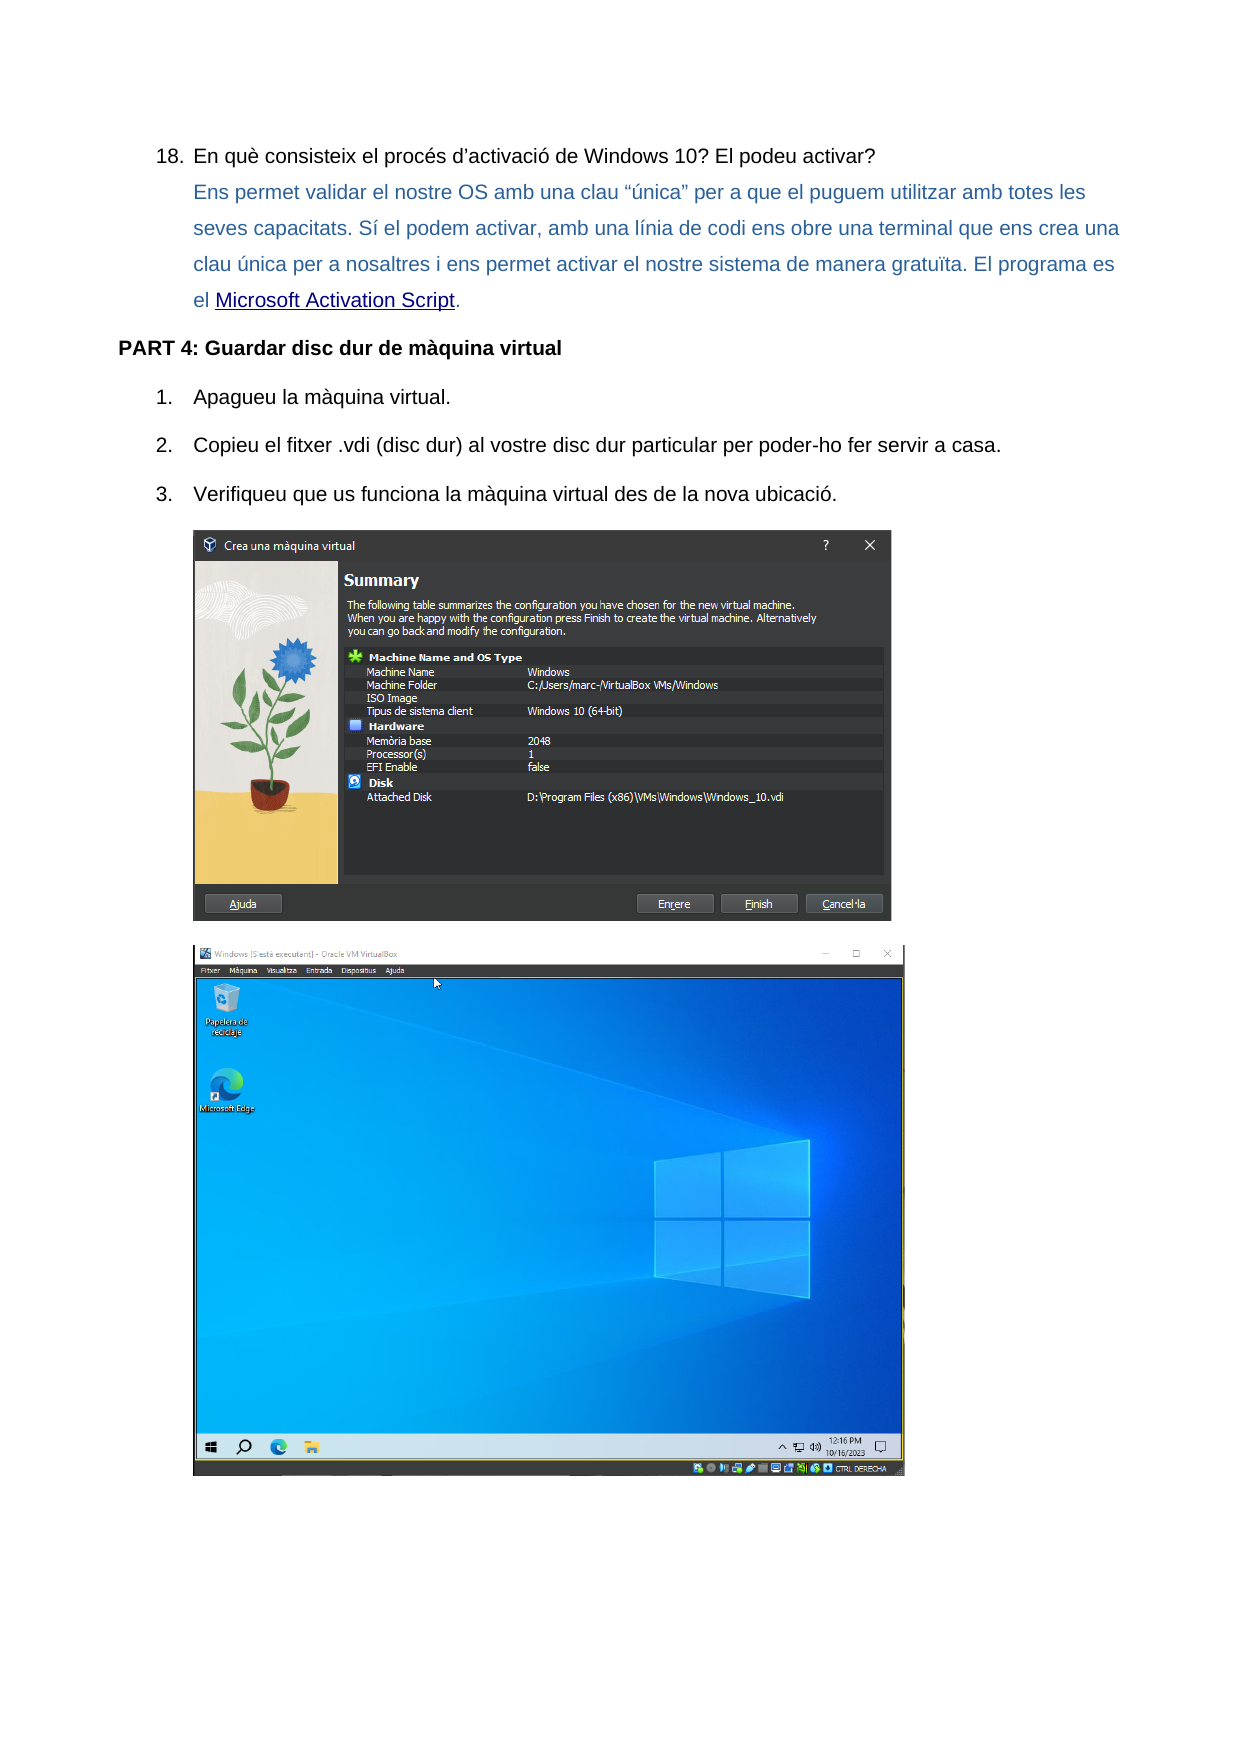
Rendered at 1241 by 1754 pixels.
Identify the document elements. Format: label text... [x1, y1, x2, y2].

list En què consisteix el procés d’activació de Windows 10? El podeu activar? [156, 144, 1122, 168]
list Apagueu la màquina virtual. [156, 385, 1122, 409]
text Ens permet validar el nostre OS amb una clau “única” per a que el puguem utilitzar amb totes les seves capacitats. Sí el podem activar, amb una línia de codi ens obre una terminal que ens crea una clau única per a nosaltres i ens permet activar el nostre sistema de manera gratuïta. El programa es el Microsoft Activation Script. [193, 180, 1122, 312]
text PART 4: Guardar disc dur de màquina virtual [118, 336, 1122, 360]
list Verifiqueu que us funciona la màquina virtual des de la nova ubicació. [156, 482, 1122, 506]
list Copieu el fitxer .vdi (disc dur) al vostre disc dur particular per poder-ho fer servir a casa. [156, 433, 1122, 457]
